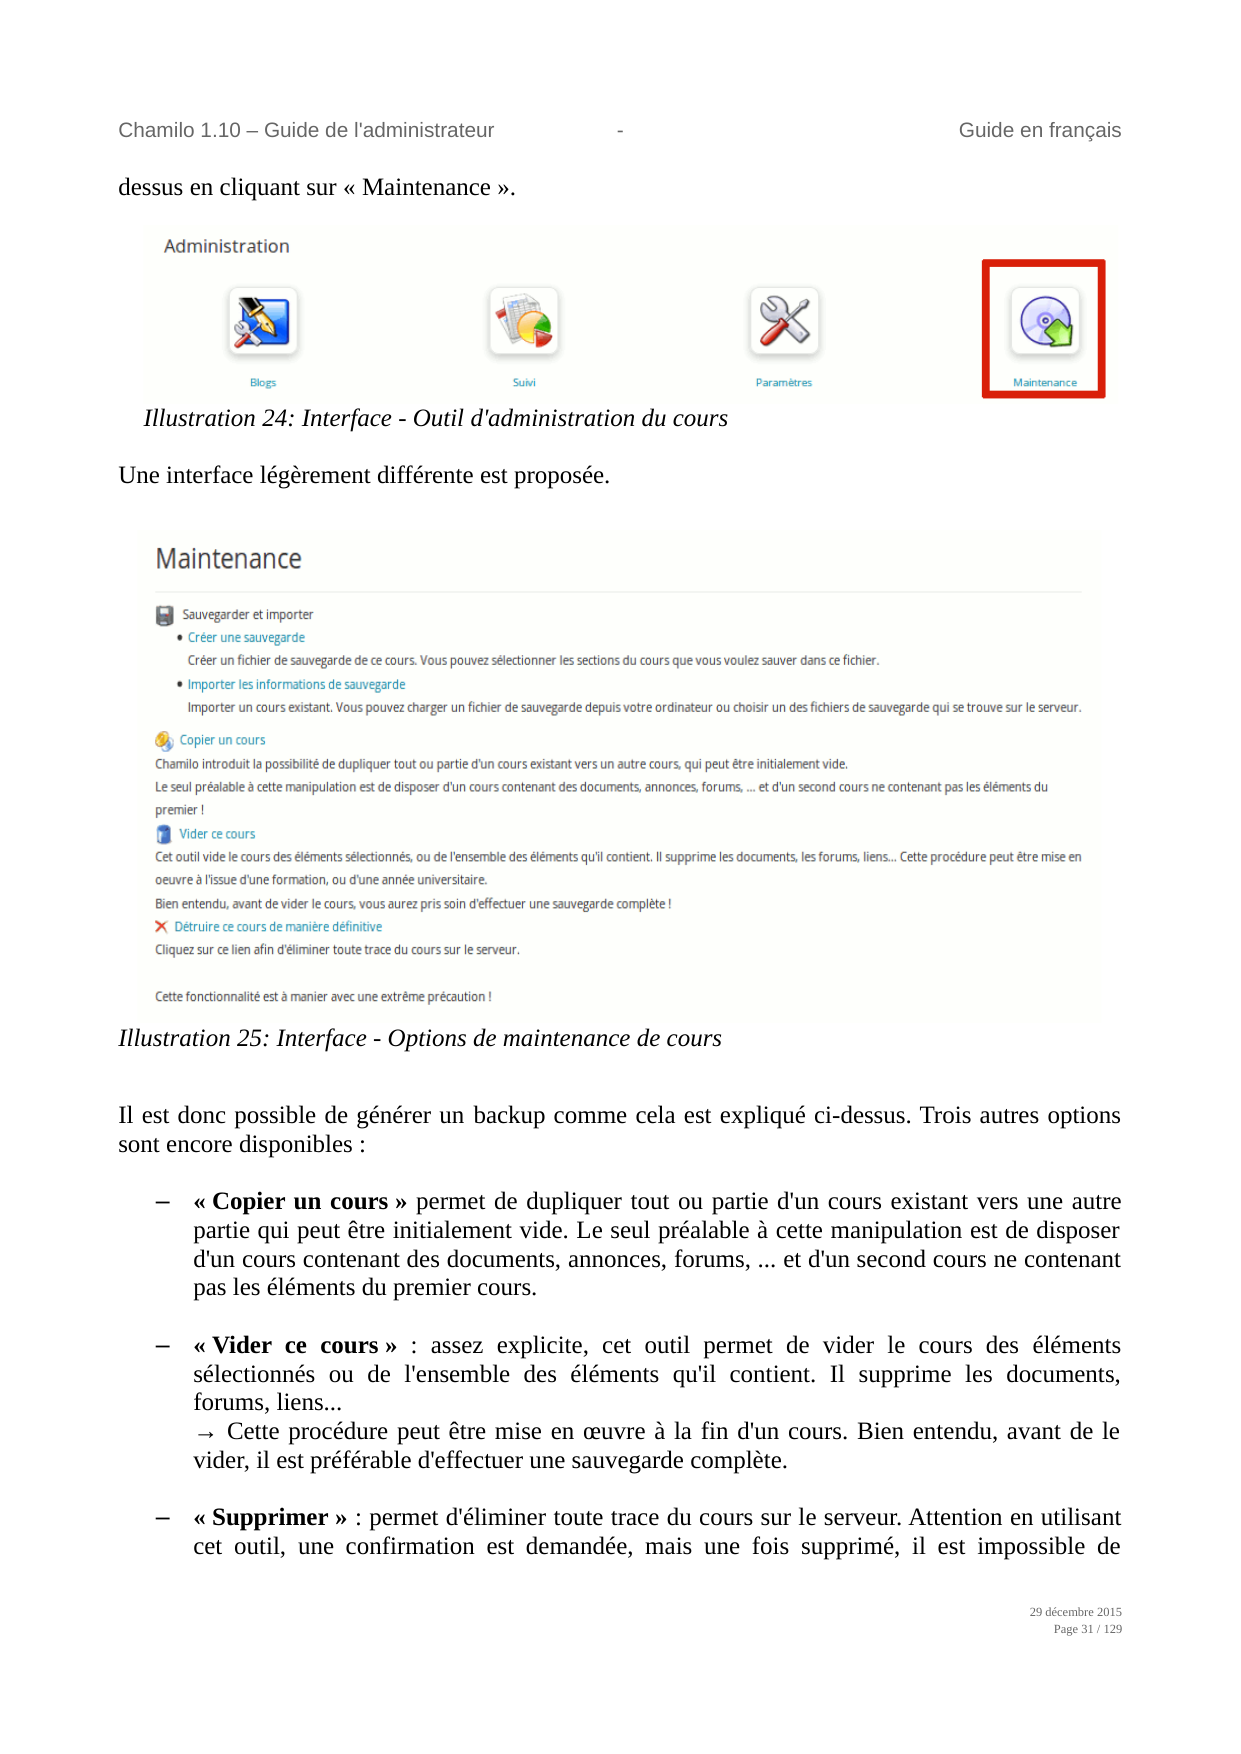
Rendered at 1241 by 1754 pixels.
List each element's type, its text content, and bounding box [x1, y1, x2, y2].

picture [137, 530, 1102, 1023]
list « Copier un cours » permet de dupliquer tout ou partie d'un cours existant vers une autre partie qui peut être initialement vide. Le seul préalable à cette manipulation est de disposer d'un cours contenant des documents, annonces, forums, ... et d'un second cours ne contenant pas les éléments du premier cours. [156, 1186, 1122, 1301]
picture [143, 225, 1119, 404]
list « Vider ce cours » : assez explicite, cet outil permet de vider le cours des éléments sélectionnés ou de l'ensemble des éléments qu'il contient. Il supprime les documents, forums, liens... [156, 1330, 1122, 1416]
text Illustration 24: Interface - Outil d'administration du cours [143, 404, 1118, 432]
text Une interface légèrement différente est proposée. [118, 461, 1122, 489]
text Illustration 25: Interface - Options de maintenance de cours [118, 531, 1122, 1052]
text dessus en cliquant sur « Maintenance ». [118, 172, 1122, 200]
list → Cette procédure peut être mise en œuvre à la fin d'un cours. Bien entendu, avant de le vider, il est préférable d'effectuer une sauvegarde complète. [156, 1416, 1122, 1474]
list « Supprimer » : permet d'éliminer toute trace du cours sur le serveur. Attention en utilisant cet outil, une confirmation est demandée, mais une fois supprimé, il est impossible de [156, 1502, 1122, 1560]
text Il est donc possible de générer un backup comme cela est expliqué ci-dessus. Trois autres options sont encore disponibles : [118, 1100, 1122, 1157]
